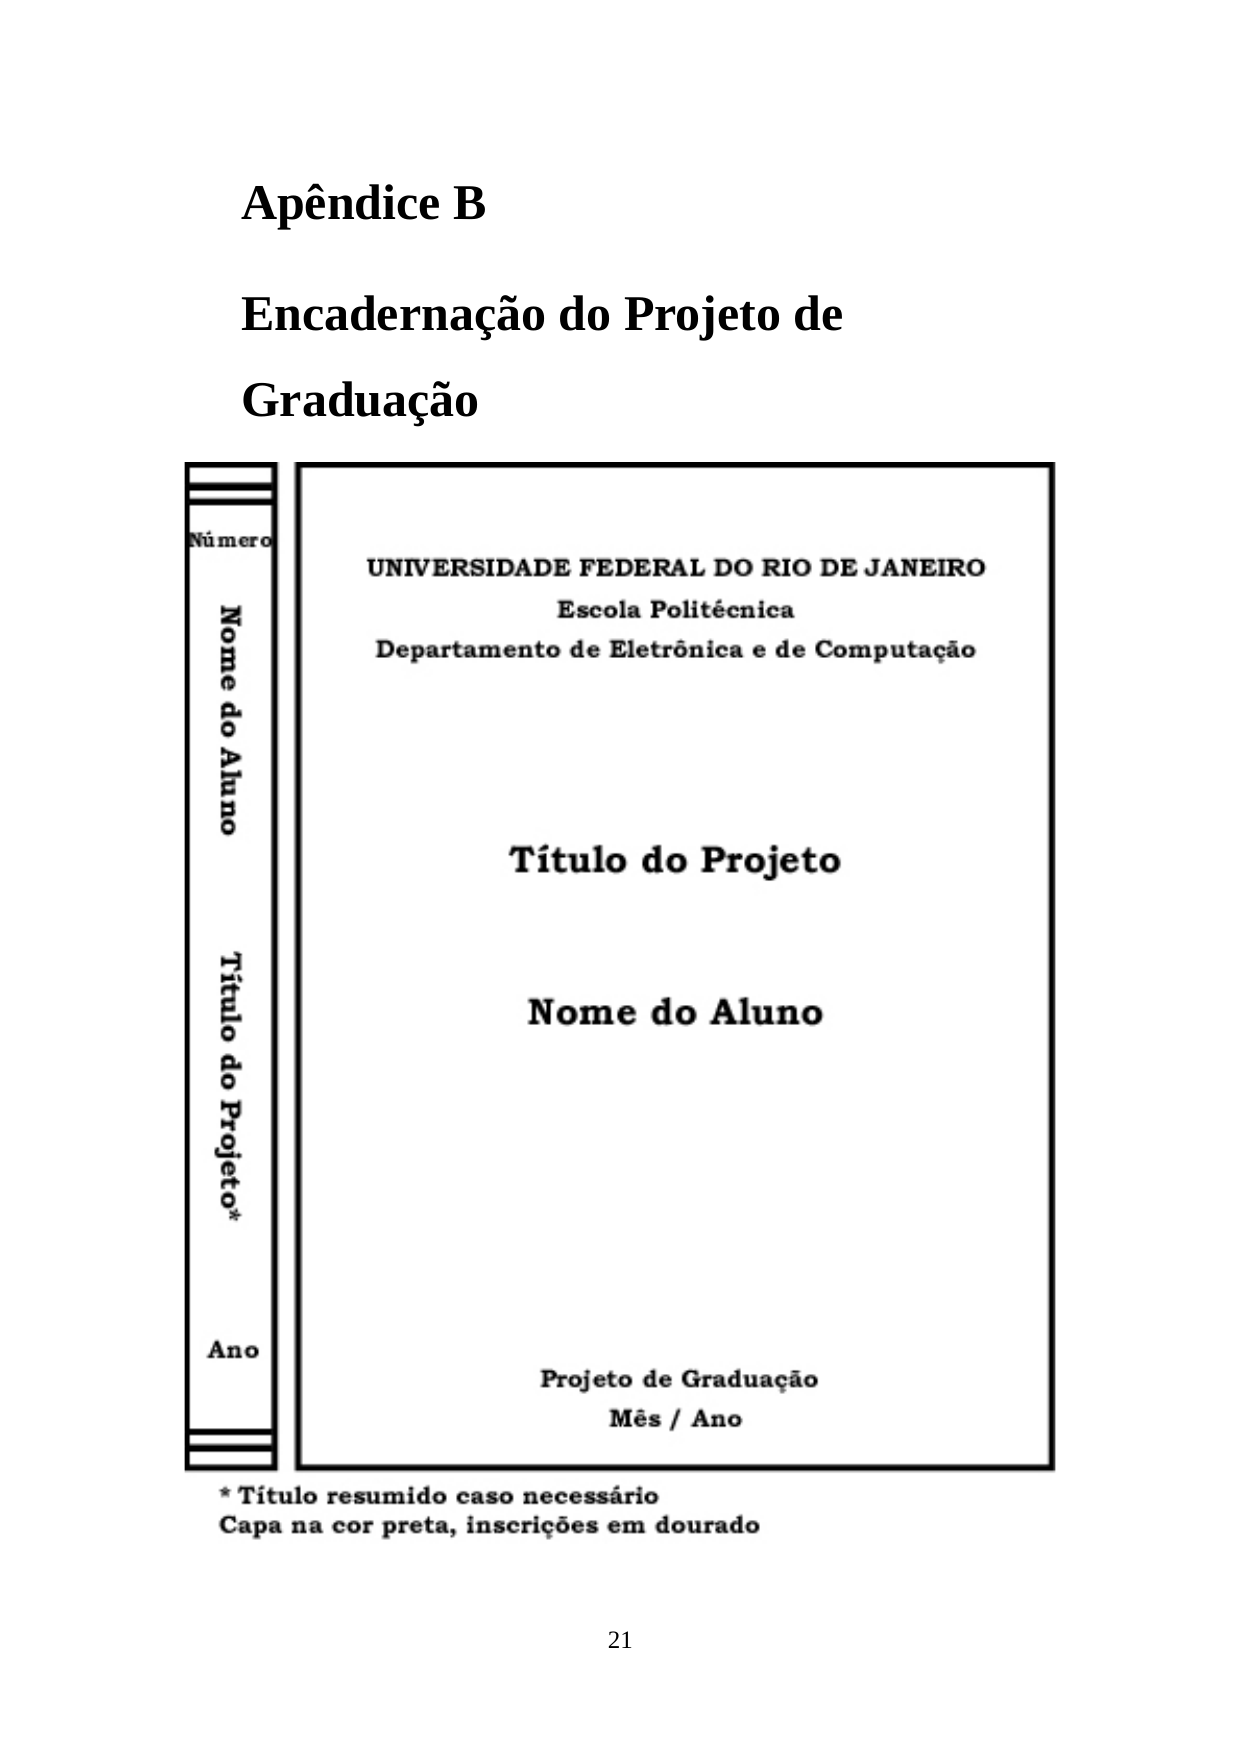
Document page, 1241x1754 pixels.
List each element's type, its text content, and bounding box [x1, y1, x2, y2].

picture [184, 462, 1056, 1544]
subtitle Apêndice B [203, 173, 1063, 230]
subtitle Encadernação do Projeto de Graduação [203, 284, 1063, 428]
